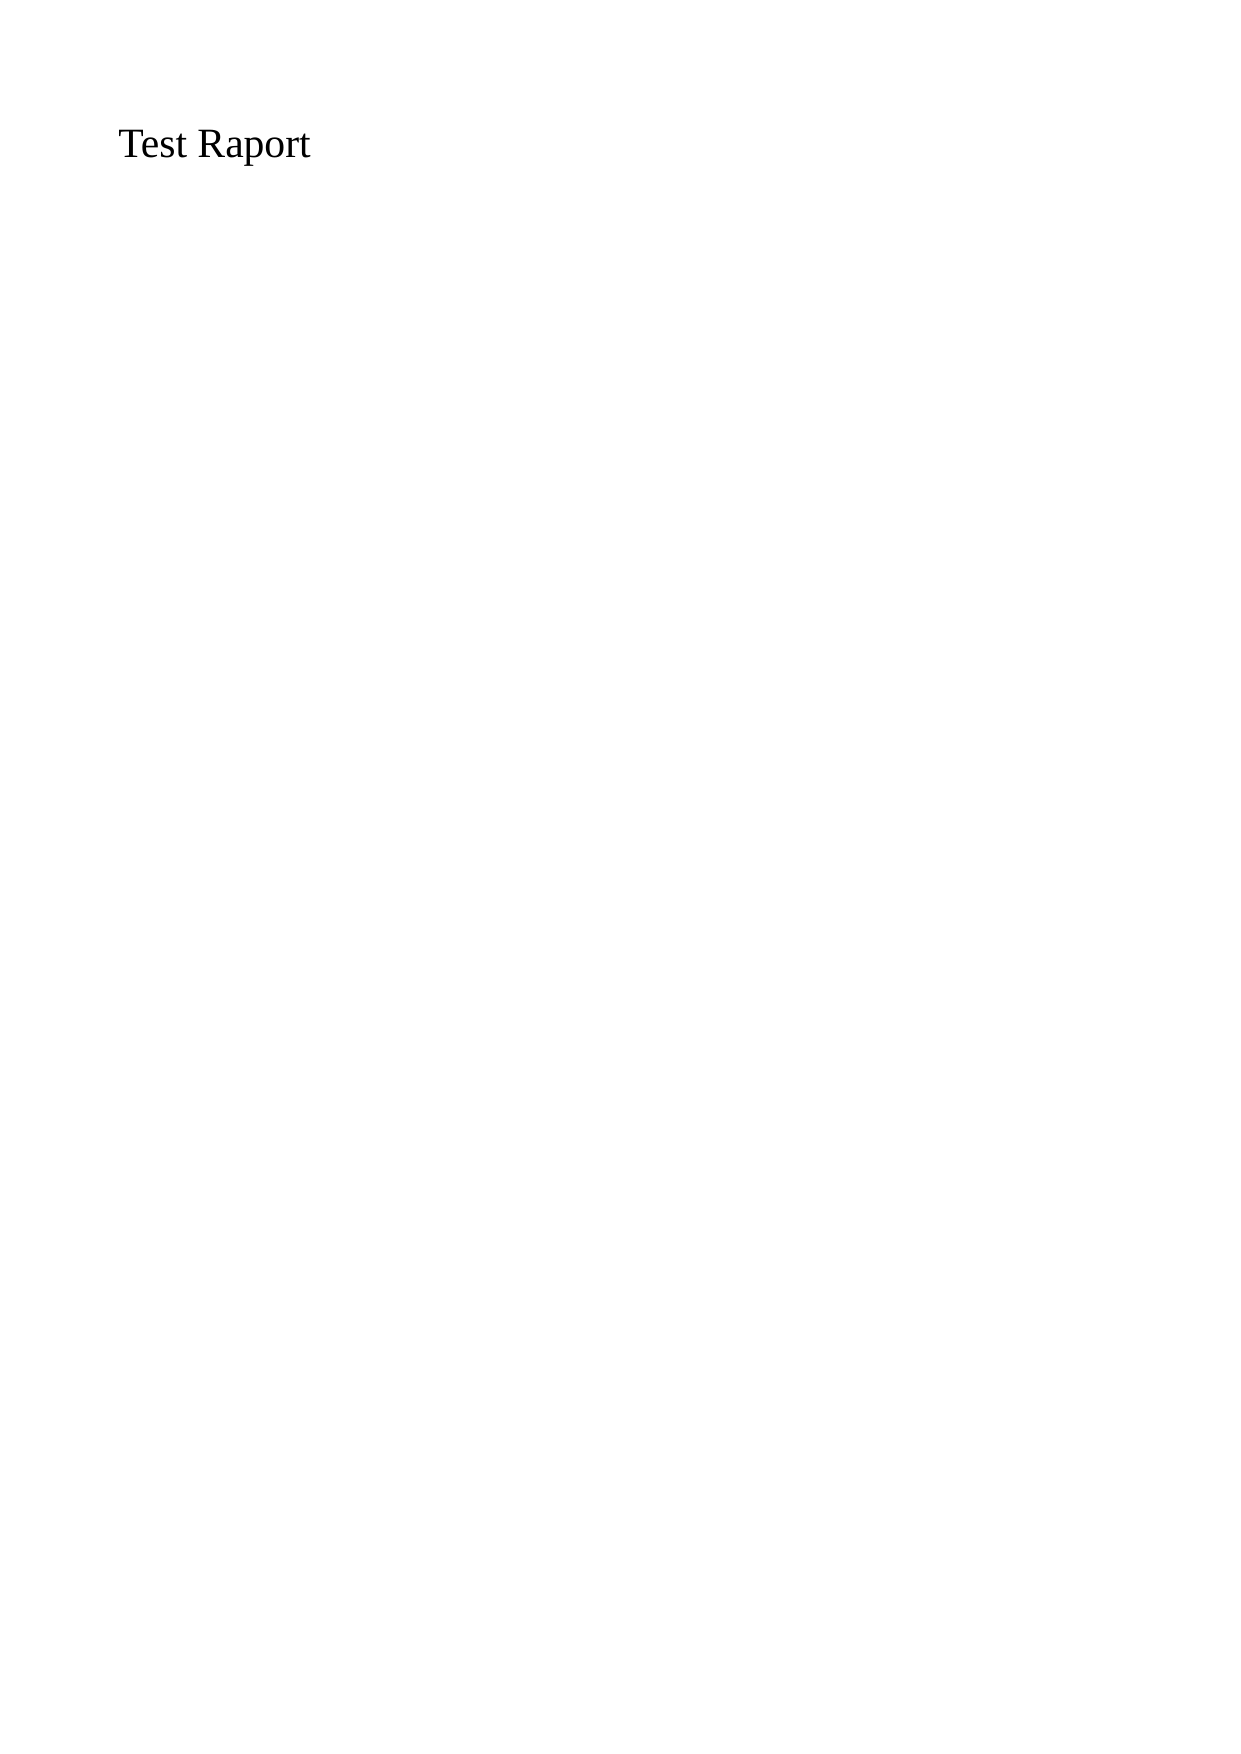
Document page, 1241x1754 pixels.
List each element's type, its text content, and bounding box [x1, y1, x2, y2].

text Test Raport [118, 118, 1122, 166]
